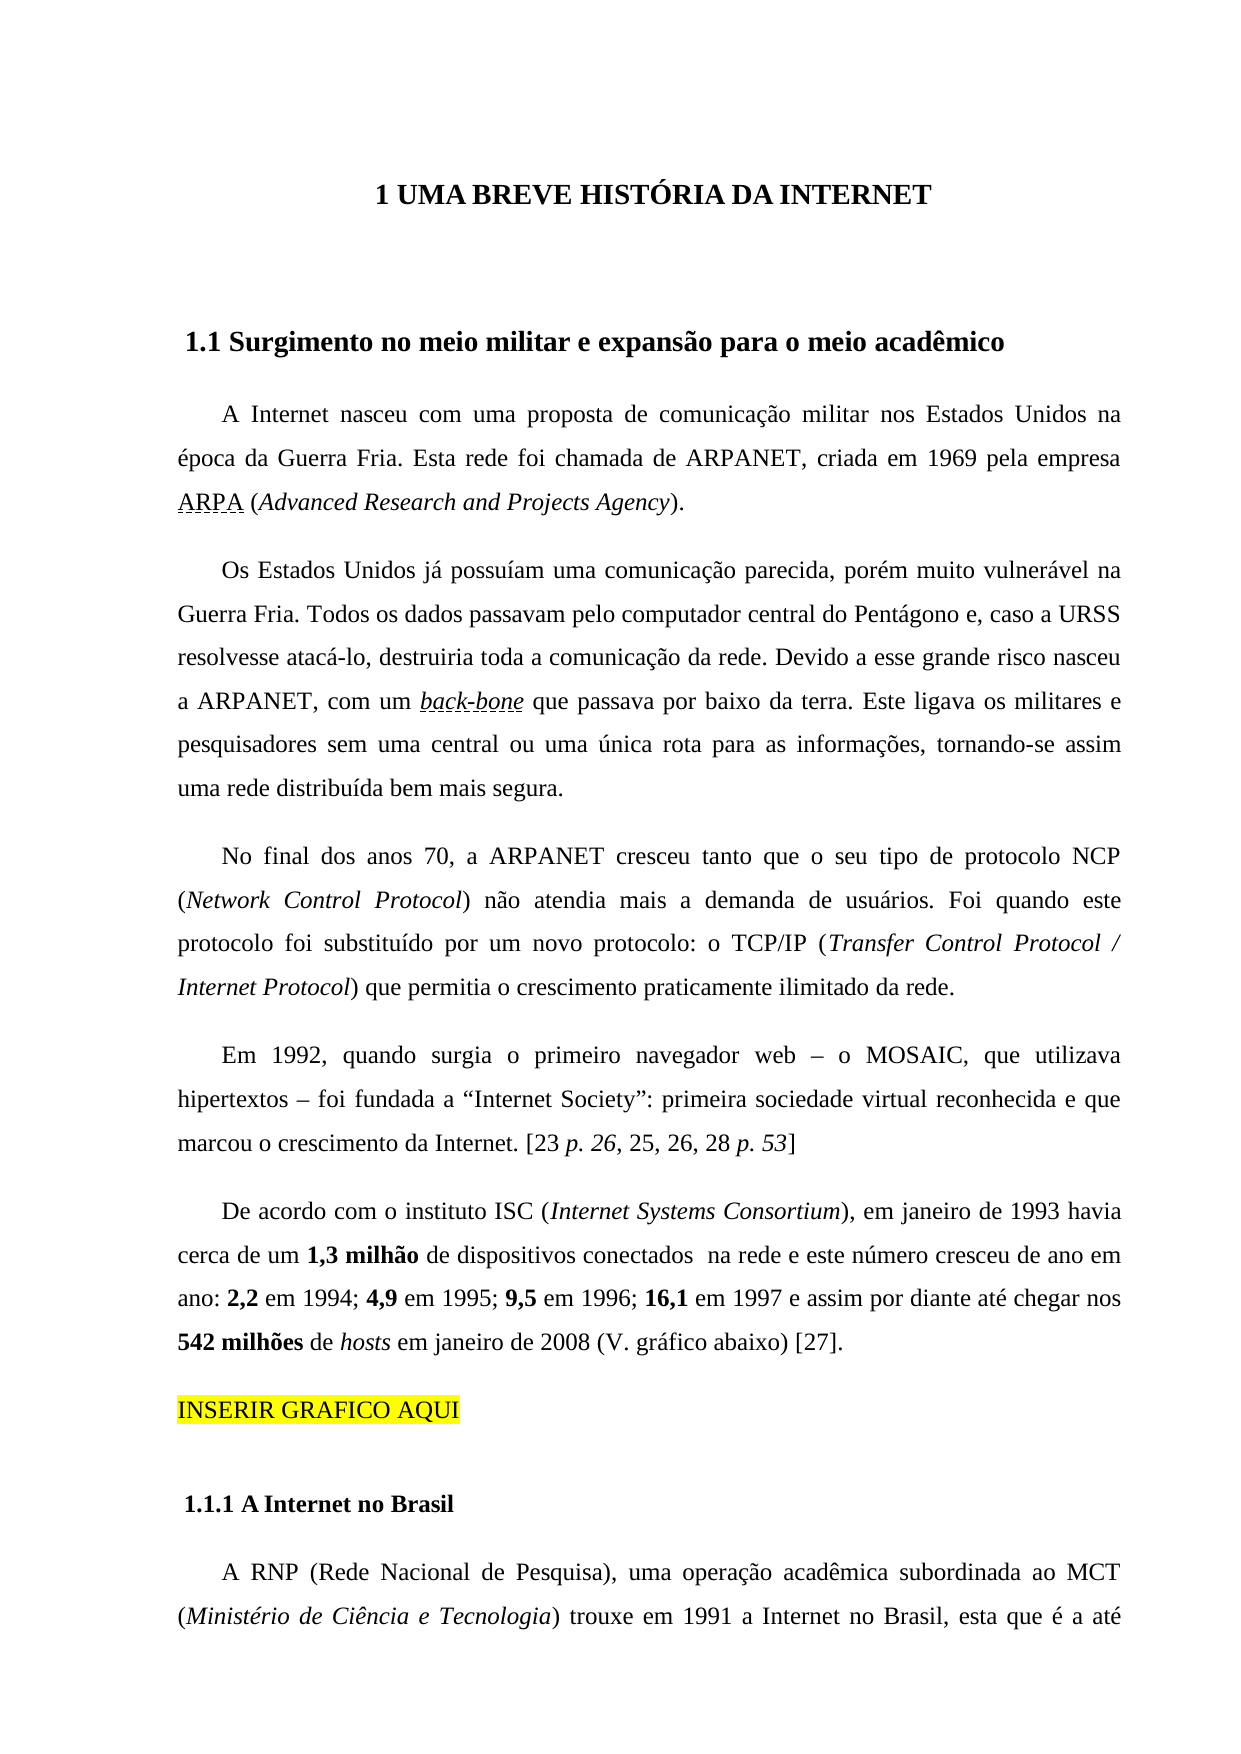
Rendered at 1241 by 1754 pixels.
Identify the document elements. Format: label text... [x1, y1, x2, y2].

text Em 1992, quando surgia o primeiro navegador web – o MOSAIC, que utilizava hipertextos – foi fundada a “Internet Society”: primeira sociedade virtual reconhecida e que marcou o crescimento da Internet. [23 p. 26, 25, 26, 28 p. 53] [177, 1040, 1122, 1157]
text A RNP (Rede Nacional de Pesquisa), uma operação acadêmica subordinada ao MCT (Ministério de Ciência e Tecnologia) trouxe em 1991 a Internet no Brasil, esta que é a até [177, 1557, 1122, 1630]
text A Internet nasceu com uma proposta de comunicação militar nos Estados Unidos na época da Guerra Fria. Esta rede foi chamada de ARPANET, criada em 1969 pela empresa ARPA (Advanced Research and Projects Agency). [177, 399, 1122, 516]
text De acordo com o instituto ISC (Internet Systems Consortium), em janeiro de 1993 havia cerca de um 1,3 milhão de dispositivos conectados na rede e este número cresceu de ano em ano: 2,2 em 1994; 4,9 em 1995; 9,5 em 1996; 16,1 em 1997 e assim por diante até chegar nos 542 milhões de hosts em janeiro de 2008 (V. gráfico abaixo) [27]. [177, 1196, 1122, 1356]
text INSERIR GRAFICO AQUI [177, 1395, 1122, 1424]
subtitle Surgimento no meio militar e expansão para o meio acadêmico [177, 324, 1122, 358]
subtitle A Internet no Brasil [177, 1489, 1122, 1518]
subtitle Uma breve história da Internet [177, 177, 1122, 211]
text No final dos anos 70, a ARPANET cresceu tanto que o seu tipo de protocolo NCP (Network Control Protocol) não atendia mais a demanda de usuários. Foi quando este protocolo foi substituído por um novo protocolo: o TCP/IP (Transfer Control Protocol / Internet Protocol) que permitia o crescimento praticamente ilimitado da rede. [177, 841, 1122, 1001]
text Os Estados Unidos já possuíam uma comunicação parecida, porém muito vulnerável na Guerra Fria. Todos os dados passavam pelo computador central do Pentágono e, caso a URSS resolvesse atacá-lo, destruiria toda a comunicação da rede. Devido a esse grande risco nasceu a ARPANET, com um back-bone que passava por baixo da terra. Este ligava os militares e pesquisadores sem uma central ou uma única rota para as informações, tornando-se assim uma rede distribuída bem mais segura. [177, 555, 1122, 802]
